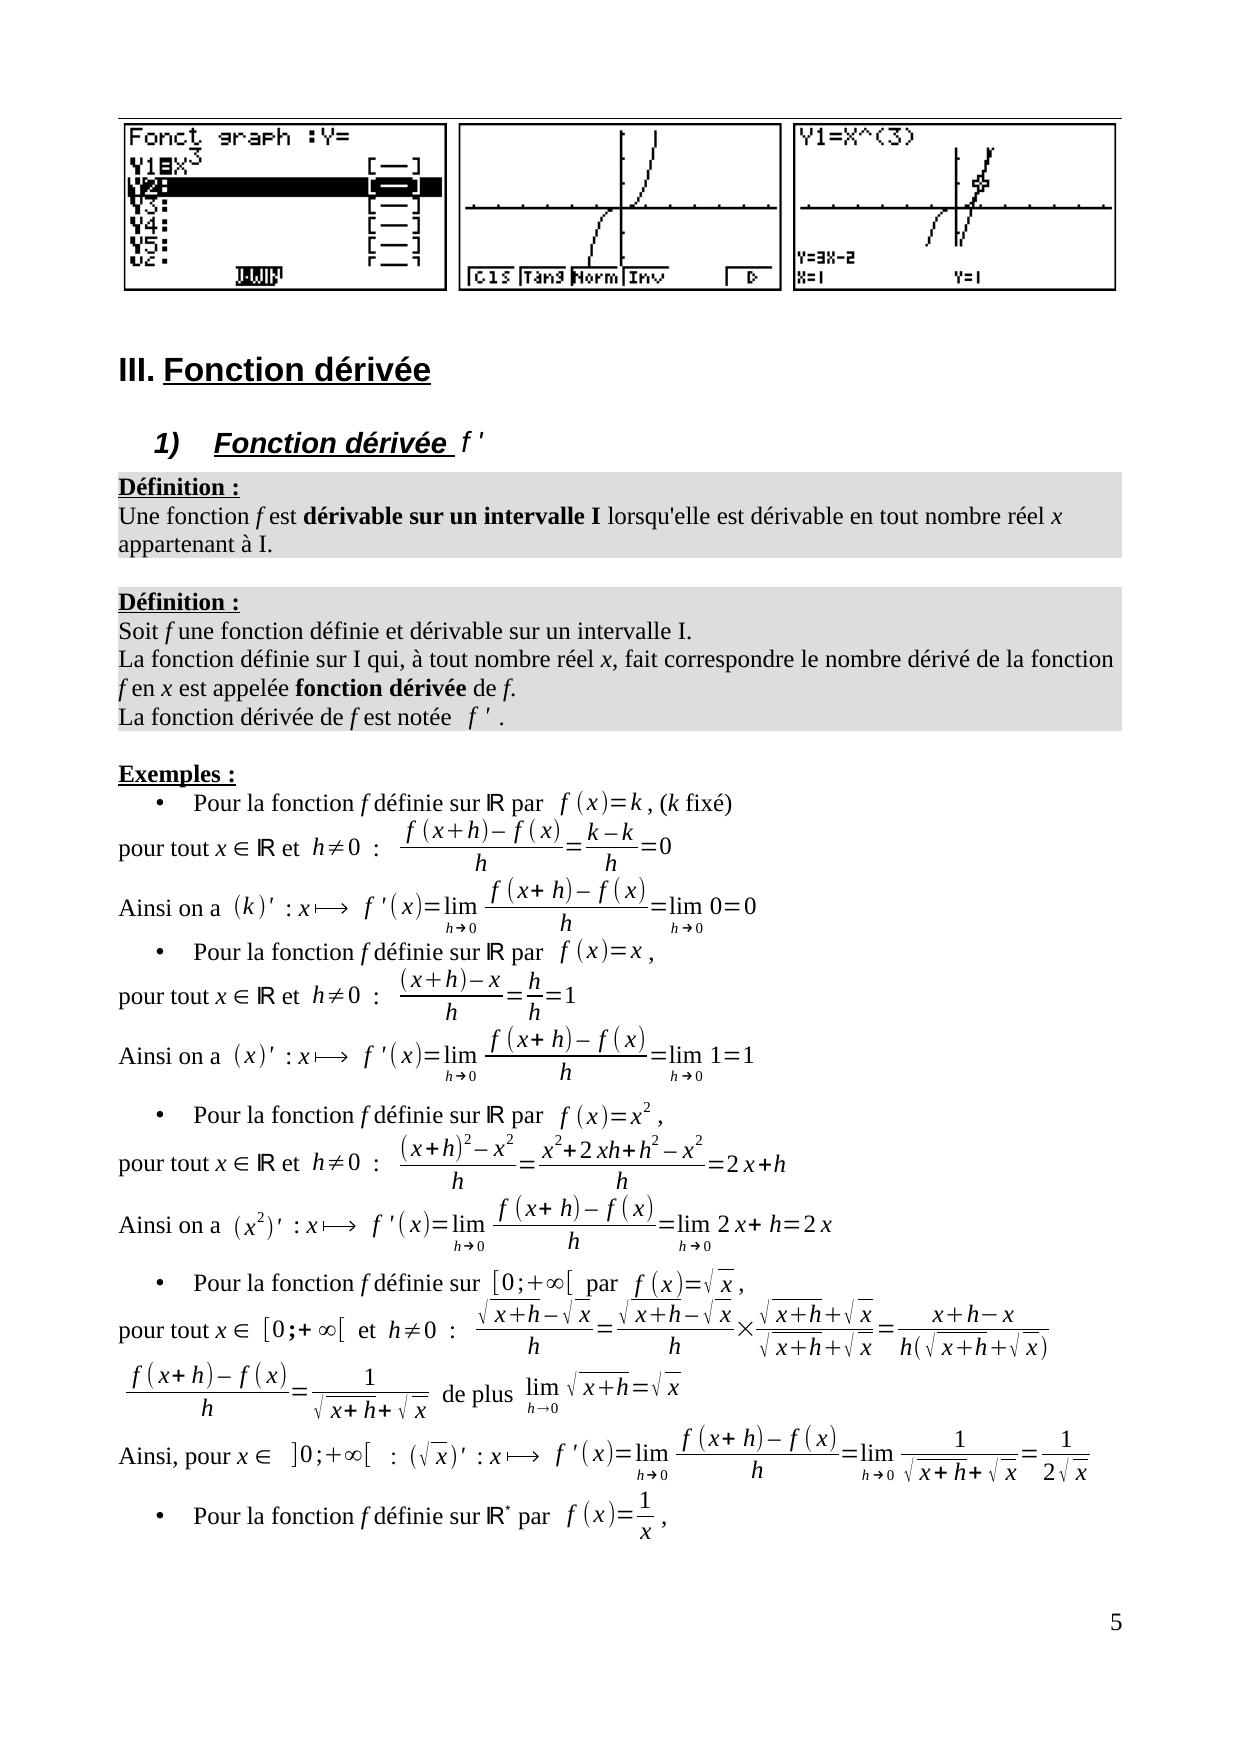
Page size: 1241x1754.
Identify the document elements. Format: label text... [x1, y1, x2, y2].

list Pour la fonction f définie sur par , [156, 1267, 1122, 1298]
text pour tout x ∈ ℝ et : [118, 966, 1122, 1026]
text pour tout x ∈ ℝ et : [118, 817, 1122, 877]
text Ainsi on a : x [118, 1026, 1122, 1086]
text La fonction définie sur I qui, à tout nombre réel x, fait correspondre le nombre dérivé de la fonction f en x est appelée fonction dérivée de f. [118, 644, 1122, 702]
subtitle Fonction dérivée [153, 426, 1122, 459]
text Soit f une fonction définie et dérivable sur un intervalle I. [118, 616, 1122, 644]
table_header [453, 119, 787, 325]
picture [458, 123, 782, 291]
picture [793, 123, 1117, 291]
list Pour la fonction f définie sur ℝ par , (k fixé) [156, 788, 1122, 817]
text pour tout x ∈ ℝ et : [118, 1130, 1122, 1195]
table_header [118, 119, 453, 325]
list Pour la fonction f définie sur ℝ par , [156, 1098, 1122, 1130]
text Ainsi, pour x ∈ : : x [118, 1424, 1122, 1486]
text Ainsi on a : x [118, 1195, 1122, 1255]
text La fonction dérivée de f est notée . [118, 702, 1122, 731]
text Une fonction f est dérivable sur un intervalle I lorsqu'elle est dérivable en tout nombre réel x appartenant à I. [118, 501, 1122, 558]
text Définition : [118, 587, 1122, 616]
table_header [788, 119, 1122, 325]
text Exemples : [118, 759, 1122, 788]
text Définition : [118, 472, 1122, 501]
list Pour la fonction f définie sur ℝ* par , [156, 1486, 1122, 1545]
text de plus [118, 1362, 1122, 1424]
subtitle Fonction dérivée [118, 350, 1122, 388]
list Pour la fonction f définie sur ℝ par , [156, 937, 1122, 966]
text pour tout x ∈ et : [118, 1298, 1122, 1362]
text Ainsi on a : x [118, 877, 1122, 937]
picture [123, 123, 447, 291]
